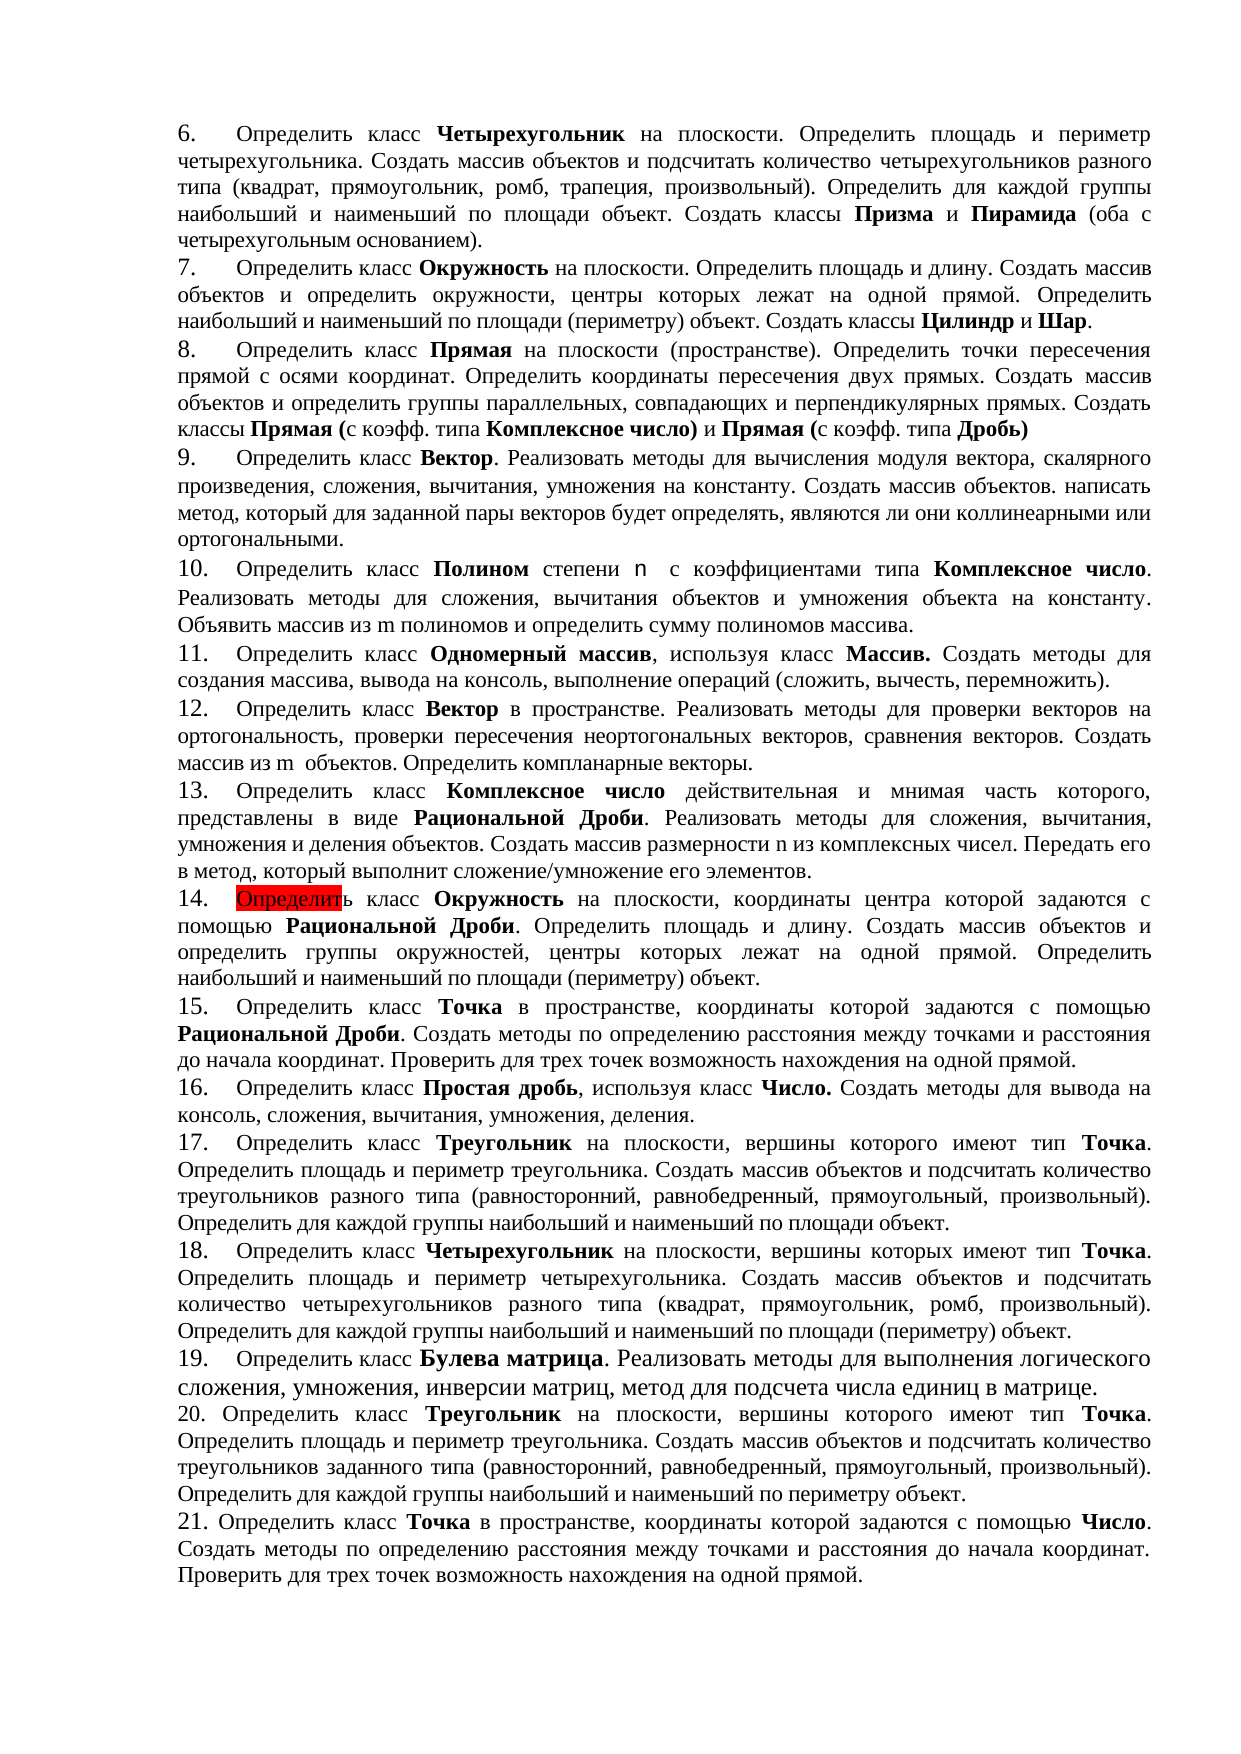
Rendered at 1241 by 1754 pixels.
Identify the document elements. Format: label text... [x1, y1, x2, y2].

list Определить класс Вектор. Реализовать методы для вычисления модуля вектора, скалярного произведения, сложения, вычитания, умножения на константу. Создать массив объектов. написать метод, который для заданной пары векторов будет определять, являются ли они коллинеарными или ортогональными. [177, 442, 1152, 552]
list Определить класс Полином степени n с коэффициентами типа Комплексное число. Реализовать методы для сложения, вычи­тания объектов и умножения объекта на константу. Объявить массив из m полиномов и определить сумму полиномов массива. [177, 553, 1152, 637]
list Определить класс Четырехугольник на плоскости. Определить площадь и периметр четырехугольника. Создать массив объектов и подсчитать количество четырехугольников разного типа (квадрат, прямоугольник, ромб, трапеция, произвольный). Определить для каждой группы наибольший и наименьший по площади объект. Создать классы Призма и Пирамида (оба с четырехугольным основанием). [177, 118, 1152, 252]
list Определить класс Окружность на плоскости, координаты центра которой задаются с помощью Рациональной Дроби. Определить площадь и длину. Создать массив объектов и определить группы окружностей, центры которых лежат на одной прямой. Определить наибольший и наименьший по площади (периметру) объект. [177, 883, 1152, 991]
list Определить класс Простая дробь, используя класс Число. Создать методы для вывода на консоль, сложения, вычитания, умножения, деления. [177, 1072, 1152, 1127]
list Определить класс Булева матрица. Реализовать методы для выполнения логического сложения, умножения, инверсии матриц, метод для подсчета числа единиц в матрице. [177, 1343, 1152, 1401]
list Определить класс Вектор в пространстве. Реализовать методы для проверки векторов на ортогональность, проверки пересечения неортогональных векторов, сравнения векторов. Создать массив из m объектов. Определить компланарные векторы. [177, 693, 1152, 775]
list Определить класс Прямая на плоскости (пространстве). Определить точки пересечения прямой с осями координат. Определить координаты пересечения двух прямых. Создать массив объектов и определить группы параллельных, совпадающих и перпендикулярных прямых. Создать классы Прямая (с коэфф. типа Комплексное число) и Прямая (с коэфф. типа Дробь) [177, 334, 1152, 442]
list Определить класс Треугольник на плоскости, вершины которого имеют тип Точка. Определить площадь и периметр треугольника. Создать массив объектов и подсчитать количество треугольников разного типа (равносторонний, равнобедренный, прямоугольный, произвольный). Определить для каждой группы наибольший и наименьший по площади объект. [177, 1127, 1152, 1235]
text 21. Определить класс Точка в пространстве, координаты которой задаются с помощью Число. Создать методы по определению расстояния между точками и расстояния до начала координат. Проверить для трех точек возможность нахождения на одной прямой. [177, 1506, 1152, 1587]
list Определить класс Точка в пространстве, координаты которой задаются с помощью Рациональной Дроби. Создать методы по определению расстояния между точками и расстояния до начала координат. Проверить для трех точек возможность нахождения на одной прямой. [177, 991, 1152, 1072]
list Определить класс Окружность на плоскости. Определить площадь и длину. Создать массив объектов и определить окружности, центры которых лежат на одной прямой. Определить наибольший и наименьший по площади (периметру) объект. Создать классы Цилиндр и Шар. [177, 252, 1152, 334]
list Определить класс Одномерный массив, используя класс Массив. Создать методы для создания массива, вывода на консоль, выполнение операций (сложить, вычесть, перемножить). [177, 638, 1152, 693]
list Определить класс Четырехугольник на плоскости, вершины которых имеют тип Точка. Определить площадь и периметр четырехугольника. Создать массив объектов и подсчитать количество четырехугольников разного типа (квадрат, прямоугольник, ромб, произвольный). Определить для каждой группы наибольший и наименьший по площади (периметру) объект. [177, 1235, 1152, 1343]
text 20. Определить класс Треугольник на плоскости, вершины которого имеют тип Точка. Определить площадь и периметр треугольника. Создать массив объектов и подсчитать количество треугольников заданного типа (равносторонний, равнобедренный, прямоугольный, произвольный). Определить для каждой группы наибольший и наименьший по периметру объект. [177, 1401, 1152, 1506]
list Определить класс Комплексное число действительная и мнимая часть которого, представлены в виде Рациональной Дроби. Реализовать методы для сложения, вычи­тания, умножения и деления объектов. Создать массив размерности n из комплексных чисел. Передать его в метод, который выполнит сложение/умножение его элементов. [177, 775, 1152, 883]
